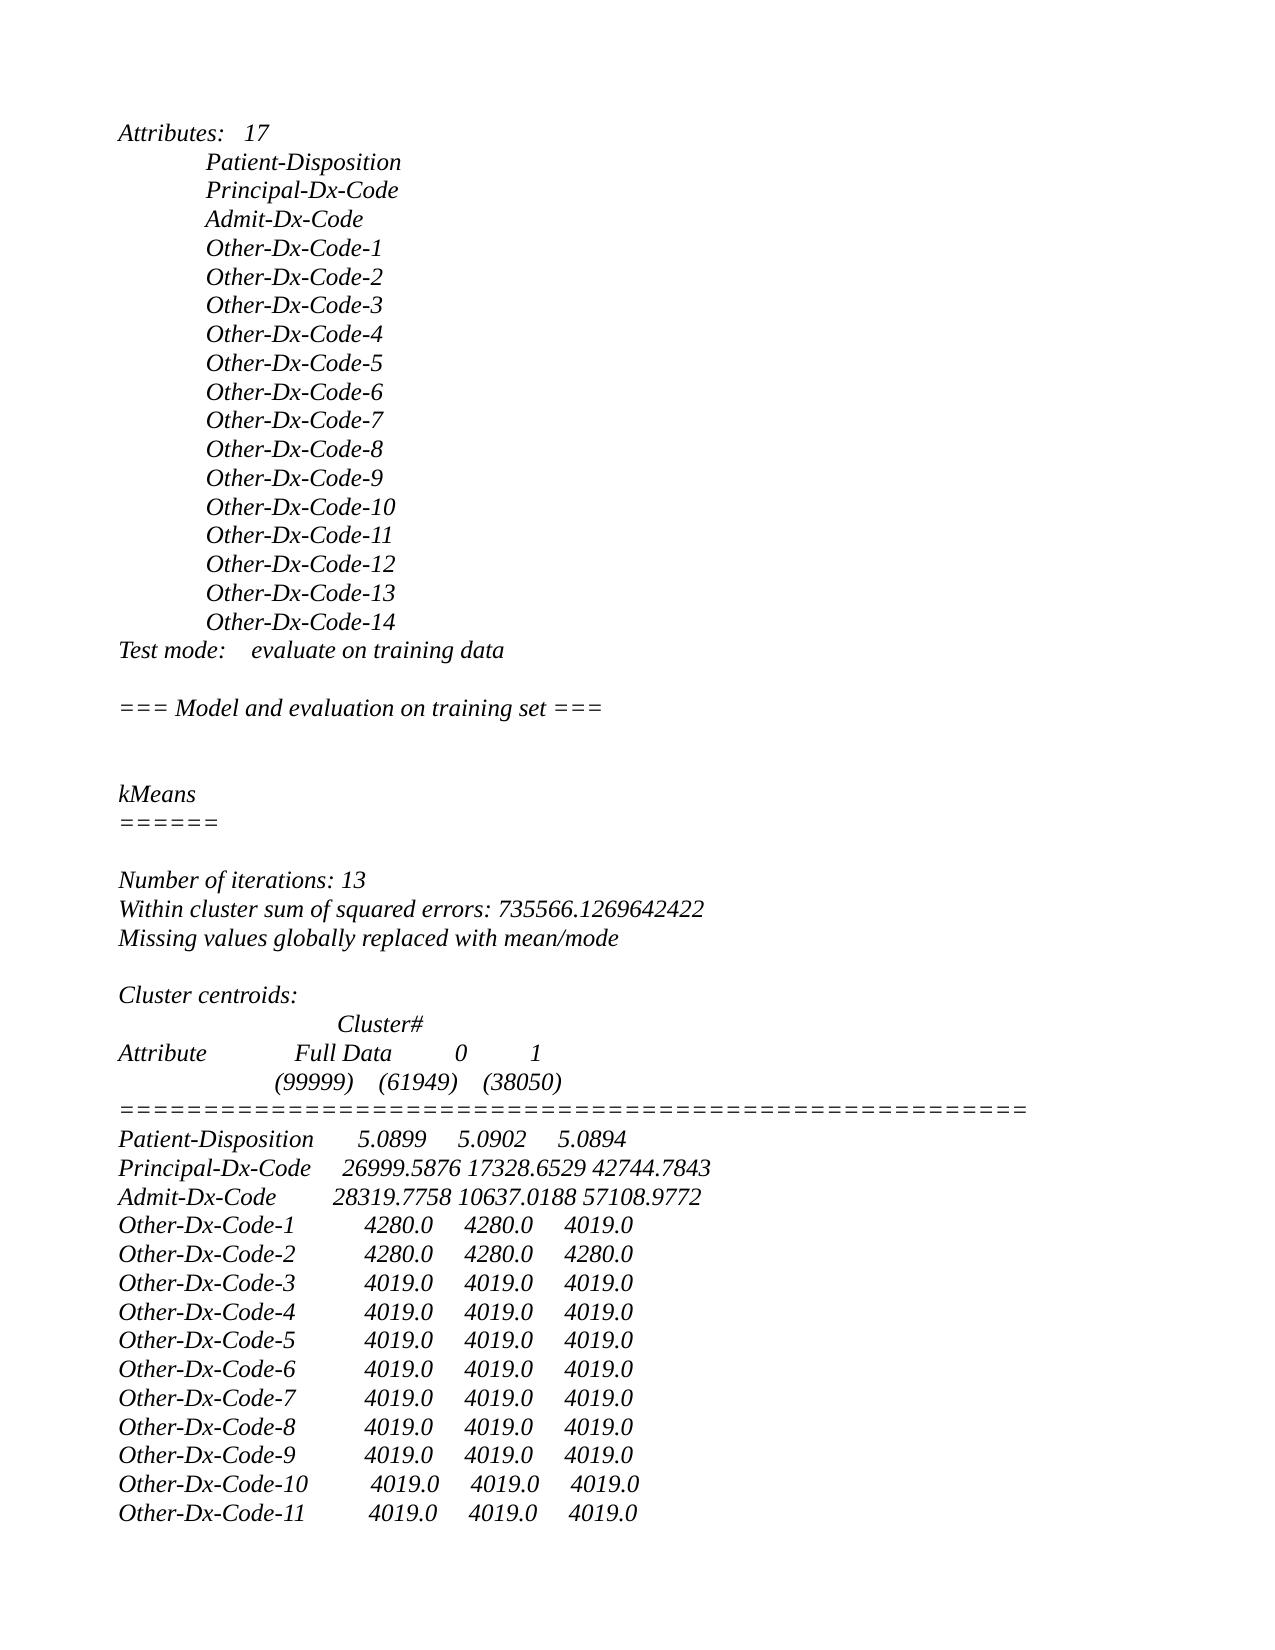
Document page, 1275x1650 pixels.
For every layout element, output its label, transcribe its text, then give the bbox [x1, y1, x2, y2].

text Other-Dx-Code-14 [118, 607, 1157, 636]
text Other-Dx-Code-3 4019.0 4019.0 4019.0 [118, 1268, 1157, 1297]
text Admit-Dx-Code [118, 204, 1157, 233]
text Cluster centroids: [118, 981, 1157, 1009]
text === Model and evaluation on training set === [118, 693, 1157, 722]
text Cluster# [118, 1009, 1157, 1038]
text Other-Dx-Code-2 [118, 262, 1157, 291]
text Other-Dx-Code-7 [118, 406, 1157, 434]
text Other-Dx-Code-6 4019.0 4019.0 4019.0 [118, 1354, 1157, 1383]
text Other-Dx-Code-6 [118, 377, 1157, 406]
text Patient-Disposition [118, 147, 1157, 176]
text Other-Dx-Code-9 [118, 463, 1157, 492]
text Other-Dx-Code-1 [118, 233, 1157, 262]
text (99999) (61949) (38050) [118, 1067, 1157, 1096]
text Attribute Full Data 0 1 [118, 1038, 1157, 1067]
text Other-Dx-Code-3 [118, 291, 1157, 319]
text Number of iterations: 13 [118, 866, 1157, 894]
text Principal-Dx-Code 26999.5876 17328.6529 42744.7843 [118, 1153, 1157, 1182]
text Other-Dx-Code-1 4280.0 4280.0 4019.0 [118, 1211, 1157, 1239]
text Other-Dx-Code-11 [118, 521, 1157, 549]
text Attributes: 17 [118, 118, 1157, 147]
text Principal-Dx-Code [118, 176, 1157, 204]
text Other-Dx-Code-11 4019.0 4019.0 4019.0 [118, 1498, 1157, 1527]
text Other-Dx-Code-13 [118, 578, 1157, 607]
text Other-Dx-Code-10 4019.0 4019.0 4019.0 [118, 1469, 1157, 1498]
text Other-Dx-Code-7 4019.0 4019.0 4019.0 [118, 1383, 1157, 1412]
text Missing values globally replaced with mean/mode [118, 923, 1157, 952]
text Other-Dx-Code-4 4019.0 4019.0 4019.0 [118, 1297, 1157, 1326]
text Other-Dx-Code-8 4019.0 4019.0 4019.0 [118, 1412, 1157, 1441]
text Other-Dx-Code-12 [118, 549, 1157, 578]
text Other-Dx-Code-8 [118, 434, 1157, 463]
text Test mode: evaluate on training data [118, 636, 1157, 664]
text Other-Dx-Code-5 4019.0 4019.0 4019.0 [118, 1326, 1157, 1354]
text ====================================================== [118, 1096, 1157, 1124]
text Other-Dx-Code-4 [118, 319, 1157, 348]
text Within cluster sum of squared errors: 735566.1269642422 [118, 894, 1157, 923]
text Other-Dx-Code-10 [118, 492, 1157, 521]
text Admit-Dx-Code 28319.7758 10637.0188 57108.9772 [118, 1182, 1157, 1211]
text Other-Dx-Code-9 4019.0 4019.0 4019.0 [118, 1441, 1157, 1469]
text Other-Dx-Code-5 [118, 348, 1157, 377]
text Other-Dx-Code-2 4280.0 4280.0 4280.0 [118, 1239, 1157, 1268]
text kMeans [118, 779, 1157, 808]
text ====== [118, 808, 1157, 837]
text Patient-Disposition 5.0899 5.0902 5.0894 [118, 1124, 1157, 1153]
